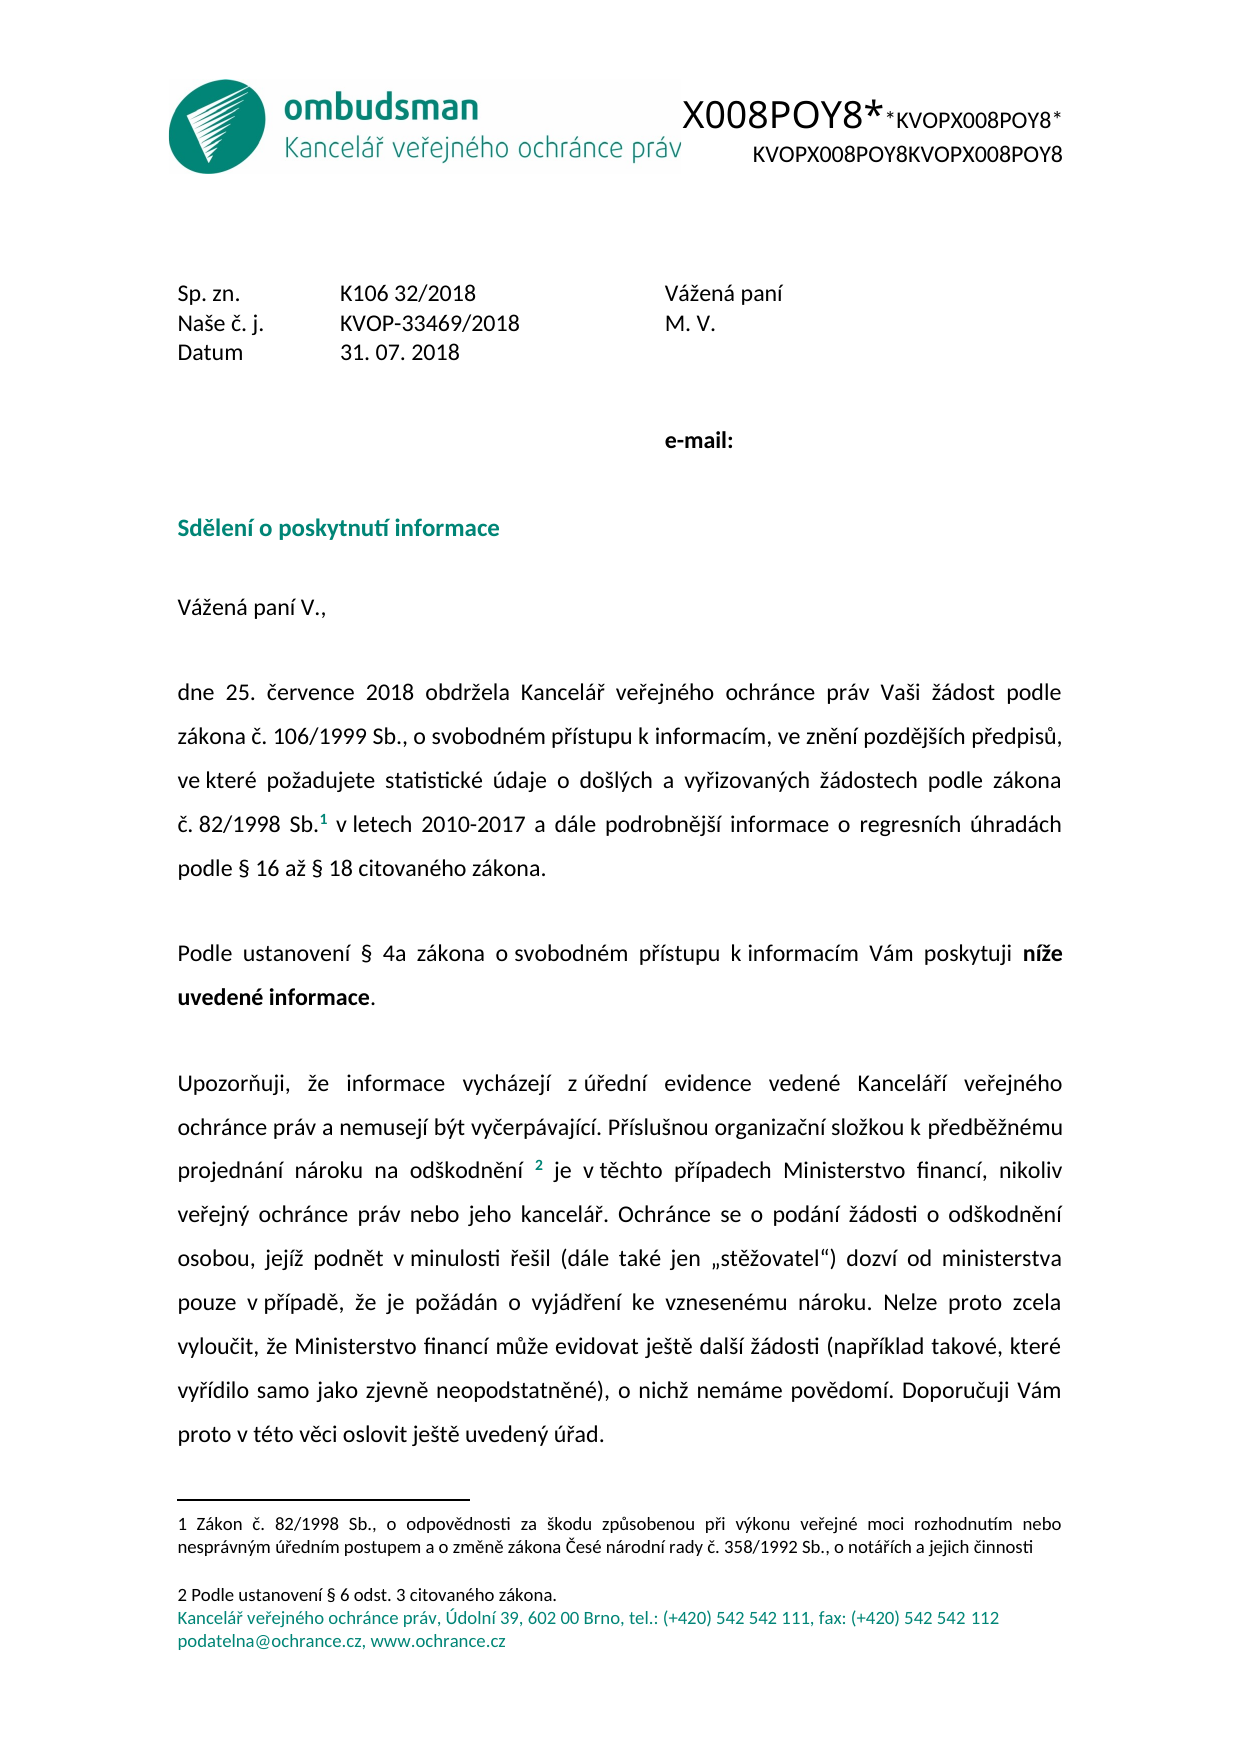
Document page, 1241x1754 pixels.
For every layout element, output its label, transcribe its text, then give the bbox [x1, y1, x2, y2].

table_header K106 32/2018 KVOP-33469/2018 31. 07. 2018 [340, 220, 664, 513]
text Podle ustanovení § 4a zákona o svobodném přístupu k informacím Vám poskytuji níže uvedené informace. [177, 938, 1063, 1012]
text dne 25. července 2018 obdržela Kancelář veřejného ochránce práv Vaši žádost podle zákona č. 106/1999 Sb., o svobodném přístupu k informacím, ve znění pozdějších předpisů, ve které požadujete statistické údaje o došlých a vyřizovaných žádostech podle zákona č. 82/1998 Sb. v letech 2010-2017 a dále podrobnější informace o regresních úhradách podle § 16 až § 18 citovaného zákona. [177, 677, 1063, 882]
text Zákon č. 82/1998 Sb., o odpovědnosti za škodu způsobenou při výkonu veřejné moci rozhodnutím nebo nesprávným úředním postupem a o změně zákona Česé národní rady č. 358/1992 Sb., o notářích a jejich činnosti [177, 1512, 1063, 1558]
table_header Vážená paní M. V. e-mail: [665, 220, 1085, 513]
text Upozorňuji, že informace vycházejí z úřední evidence vedené Kanceláří veřejného ochránce práv a nemusejí být vyčerpávající. Příslušnou organizační složkou k předběžnému projednání nároku na odškodnění je v těchto případech Ministerstvo financí, nikoliv veřejný ochránce práv nebo jeho kancelář. Ochránce se o podání žádosti o odškodnění osobou, jejíž podnět v minulosti řešil (dále také jen „stěžovatel“) dozví od ministerstva pouze v případě, že je požádán o vyjádření ke vznesenému nároku. Nelze proto zcela vyloučit, že Ministerstvo financí může evidovat ještě další žádosti (například takové, které vyřídilo samo jako zjevně neopodstatněné), o nichž nemáme povědomí. Doporučuji Vám proto v této věci oslovit ještě uvedený úřad. [177, 1068, 1063, 1448]
text Podle ustanovení § 6 odst. 3 citovaného zákona. [177, 1583, 1063, 1606]
table_header Sp. zn. Naše č. j. Datum [177, 220, 340, 513]
text Vážená paní V., [177, 592, 1063, 621]
subtitle Sdělení o poskytnutí informace [177, 513, 1063, 543]
